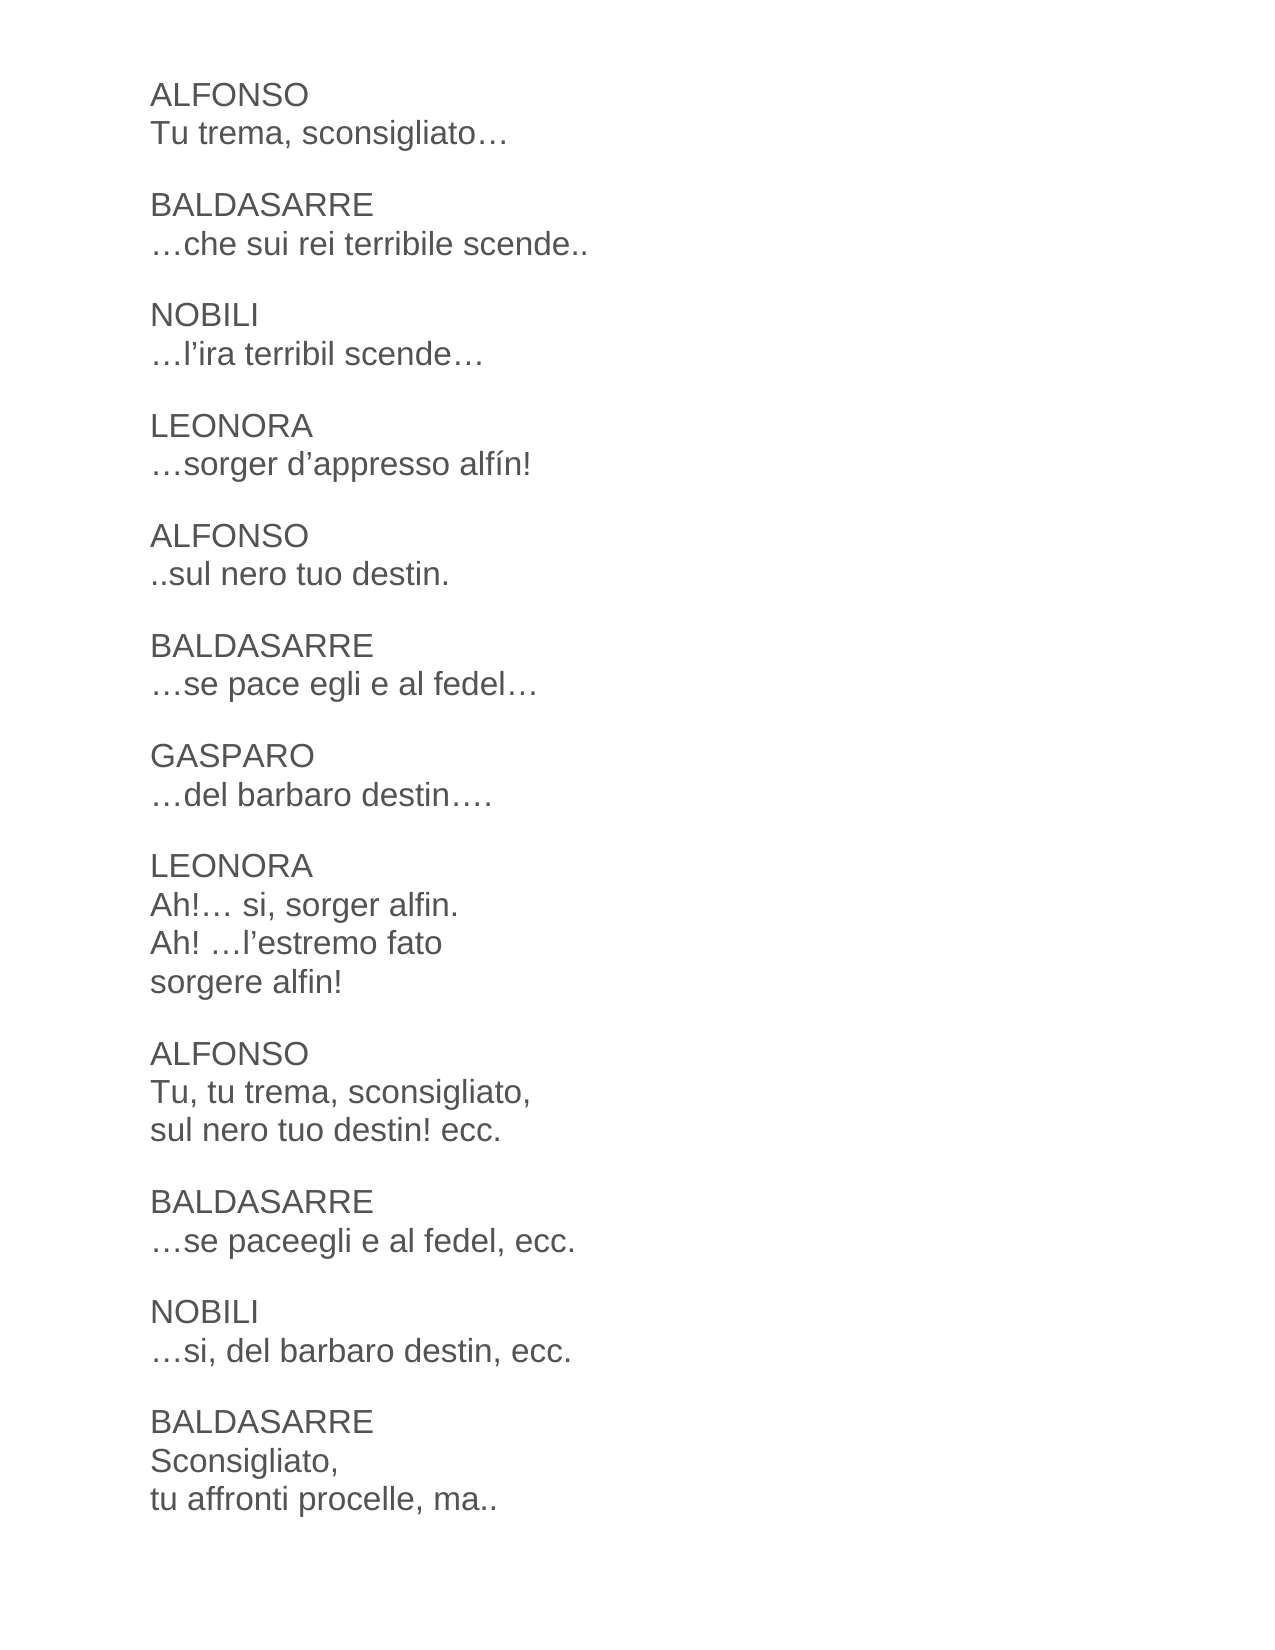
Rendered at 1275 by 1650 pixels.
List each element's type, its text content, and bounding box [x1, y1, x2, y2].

text BALDASARRE …se pace egli e al fedel… [150, 626, 1125, 703]
text ALFONSO ..sul nero tuo destin. [150, 516, 1125, 593]
text ALFONSO Tu, tu trema, sconsigliato, sul nero tuo destin! ecc. [150, 1033, 1125, 1149]
text BALDASARRE Sconsigliato, tu affronti procelle, ma.. [150, 1403, 1125, 1518]
text LEONORA Ah!… si, sorger alfin. Ah! …l’estremo fato sorgere alfin! [150, 846, 1125, 1000]
text GASPARO …del barbaro destin…. [150, 736, 1125, 813]
text ALFONSO Tu trema, sconsigliato… [150, 75, 1125, 152]
text BALDASARRE …che sui rei terribile scende.. [150, 185, 1125, 262]
text NOBILI …si, del barbaro destin, ecc. [150, 1292, 1125, 1369]
text NOBILI …l’ira terribil scende… [150, 295, 1125, 372]
text BALDASARRE …se paceegli e al fedel, ecc. [150, 1182, 1125, 1259]
text LEONORA …sorger d’appresso alfín! [150, 406, 1125, 482]
